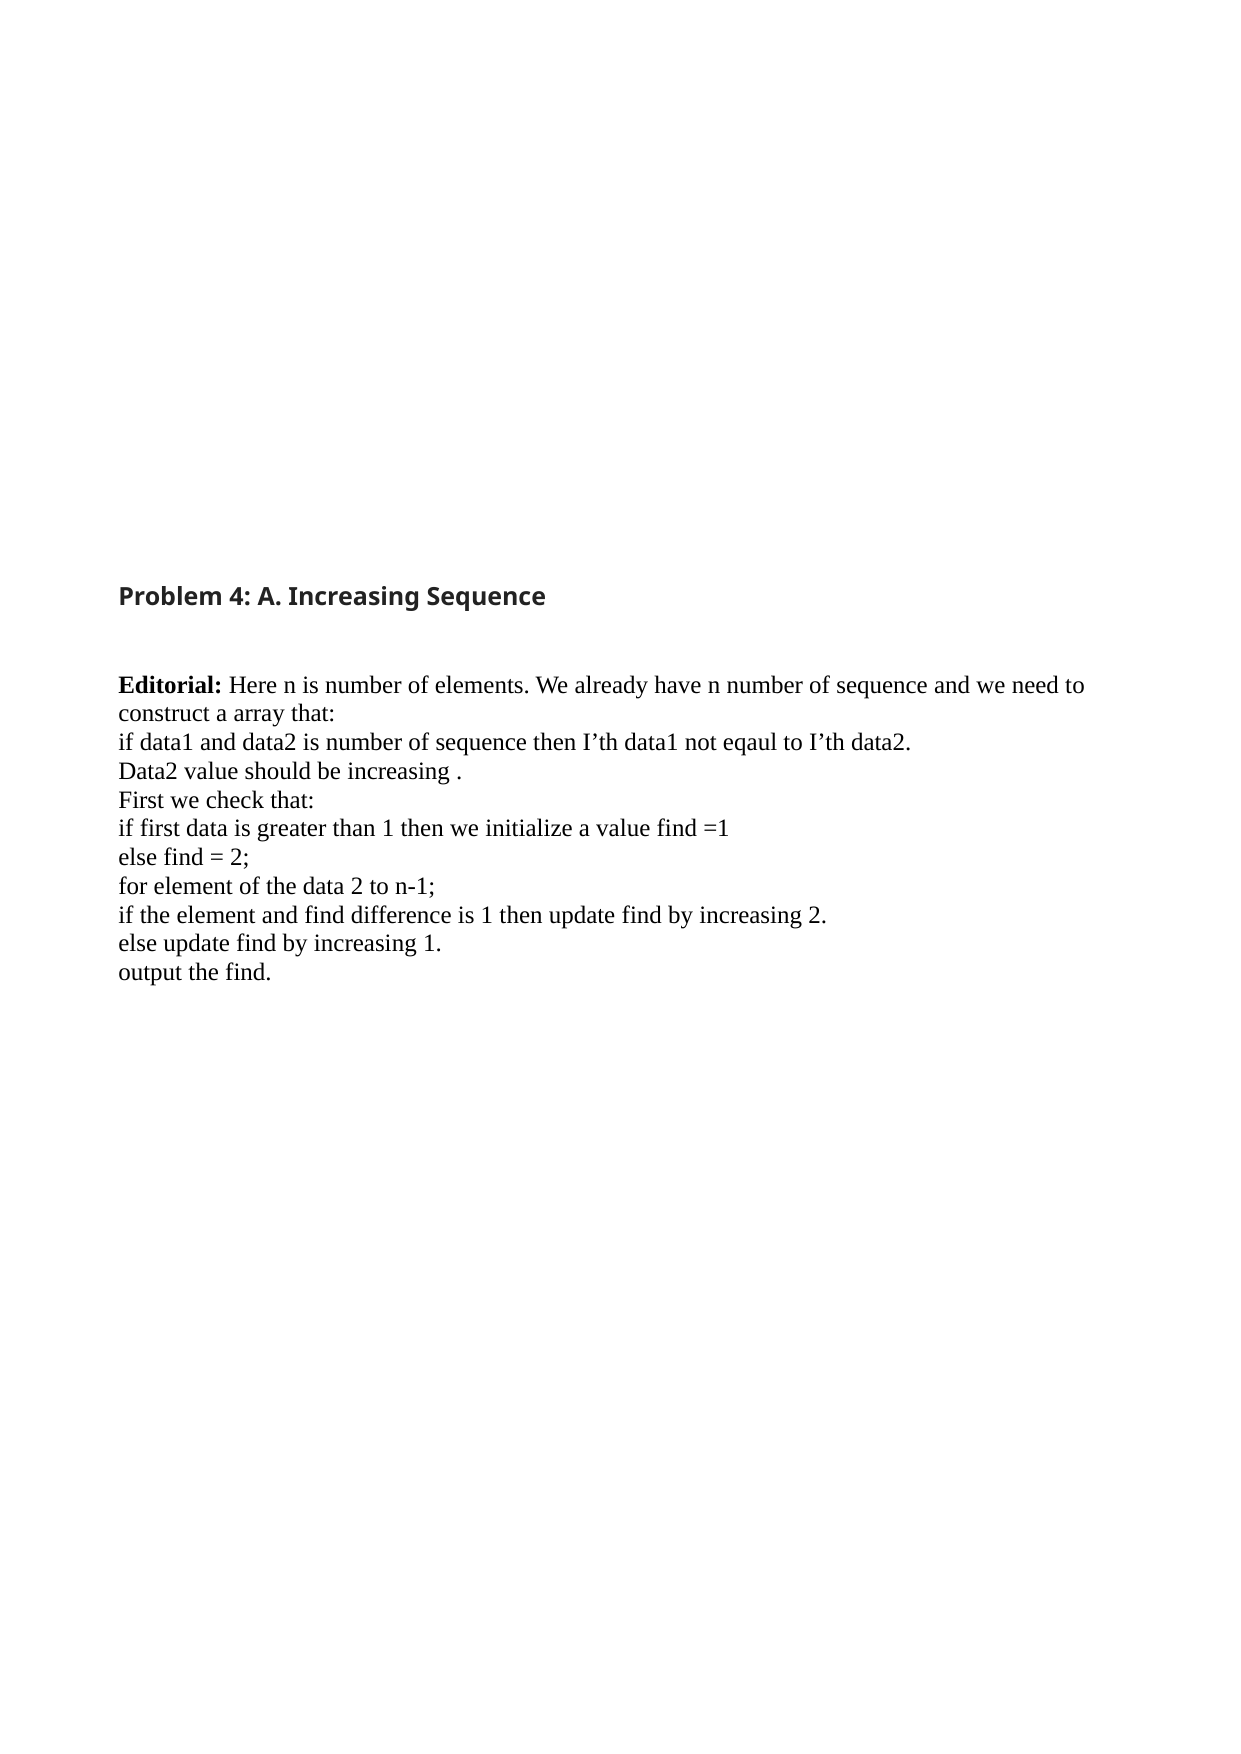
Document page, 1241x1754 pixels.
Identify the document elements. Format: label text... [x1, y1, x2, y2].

text if first data is greater than 1 then we initialize a value find =1 [118, 813, 1122, 842]
text else update find by increasing 1. [118, 928, 1122, 957]
text Problem 4: A. Increasing Sequence [118, 578, 1122, 612]
text else find = 2; [118, 842, 1122, 871]
text Data2 value should be increasing . [118, 756, 1122, 785]
text if data1 and data2 is number of sequence then I’th data1 not eqaul to I’th data2. [118, 727, 1122, 756]
text if the element and find difference is 1 then update find by increasing 2. [118, 900, 1122, 928]
text Editorial: Here n is number of elements. We already have n number of sequence and we need to construct a array that: [118, 670, 1122, 727]
text for element of the data 2 to n-1; [118, 871, 1122, 900]
text First we check that: [118, 785, 1122, 813]
text output the find. [118, 957, 1122, 986]
